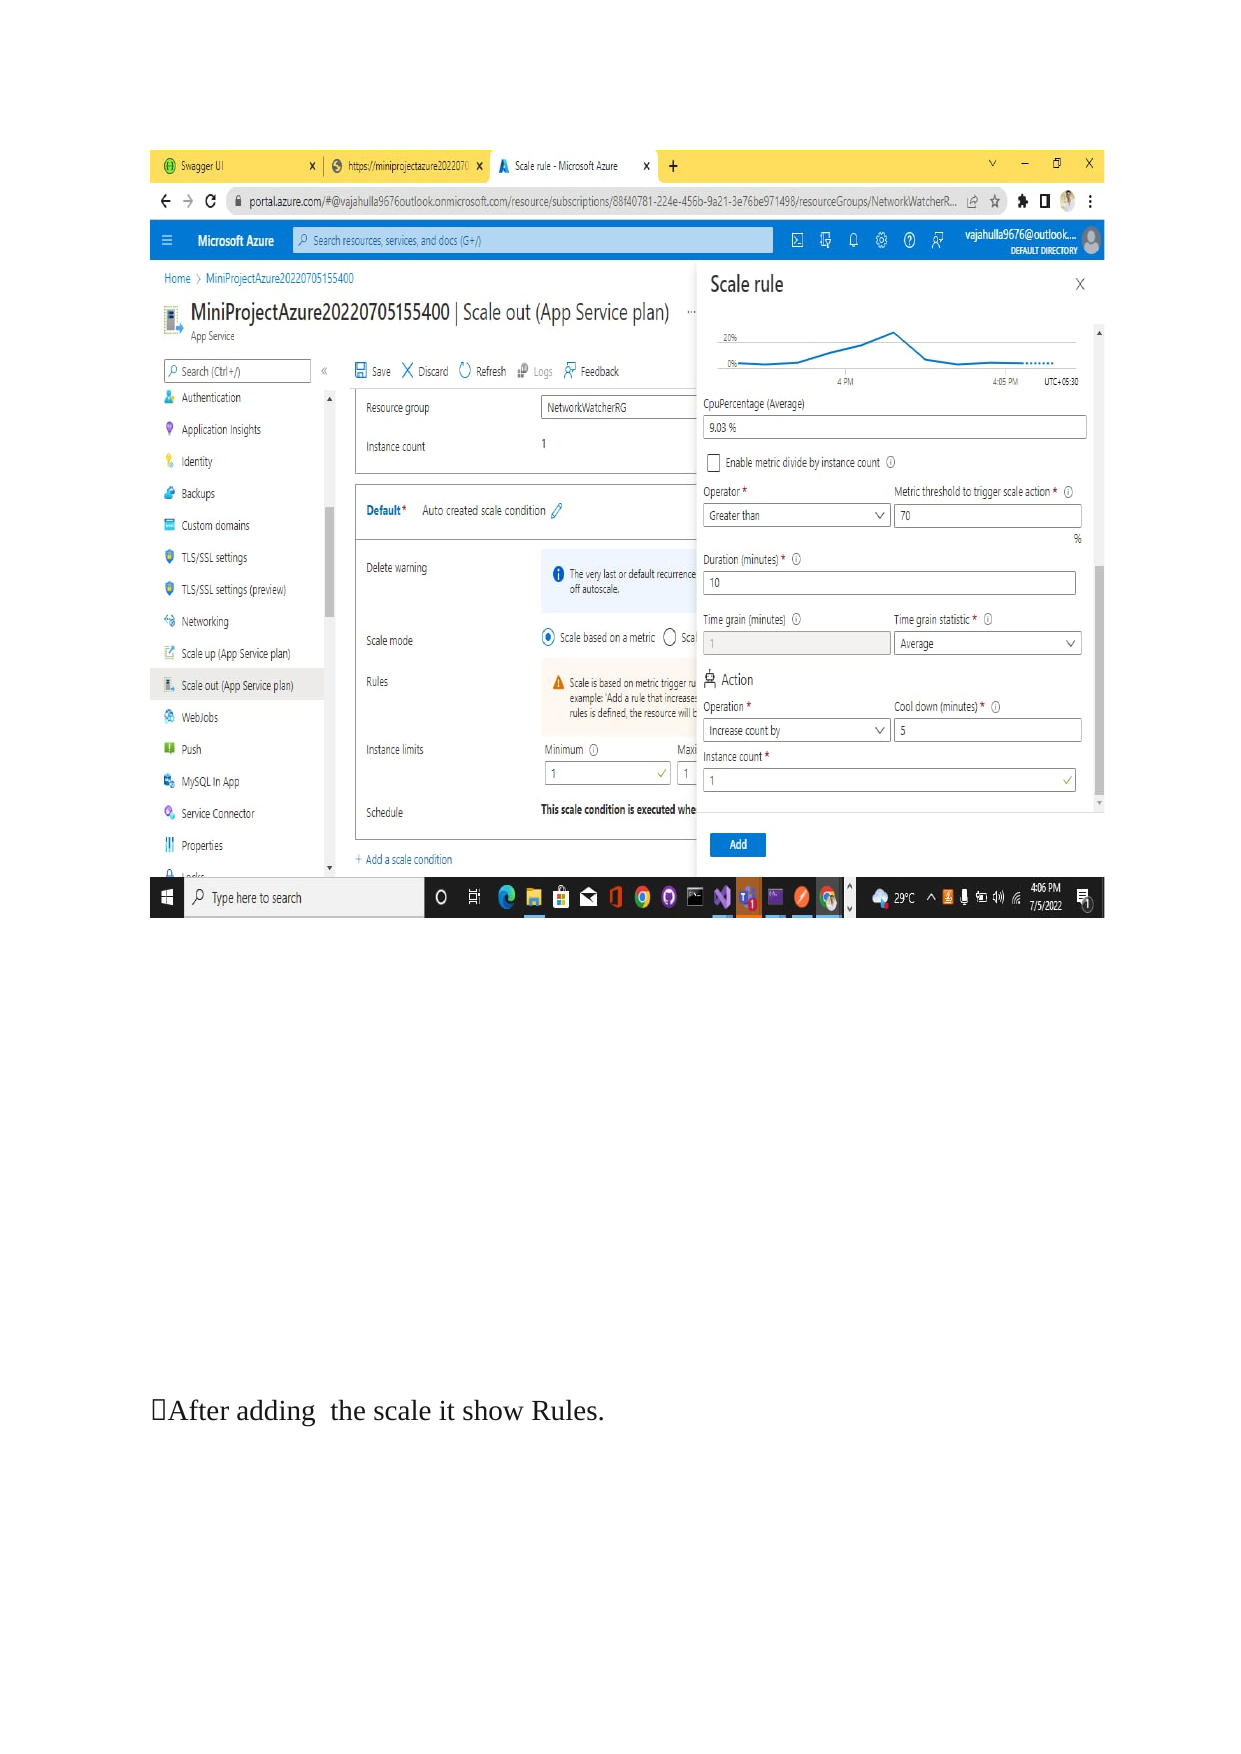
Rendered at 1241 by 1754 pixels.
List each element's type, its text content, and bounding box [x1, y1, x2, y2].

text After adding the scale it show Rules. [150, 1389, 1104, 1428]
picture [150, 150, 1105, 918]
